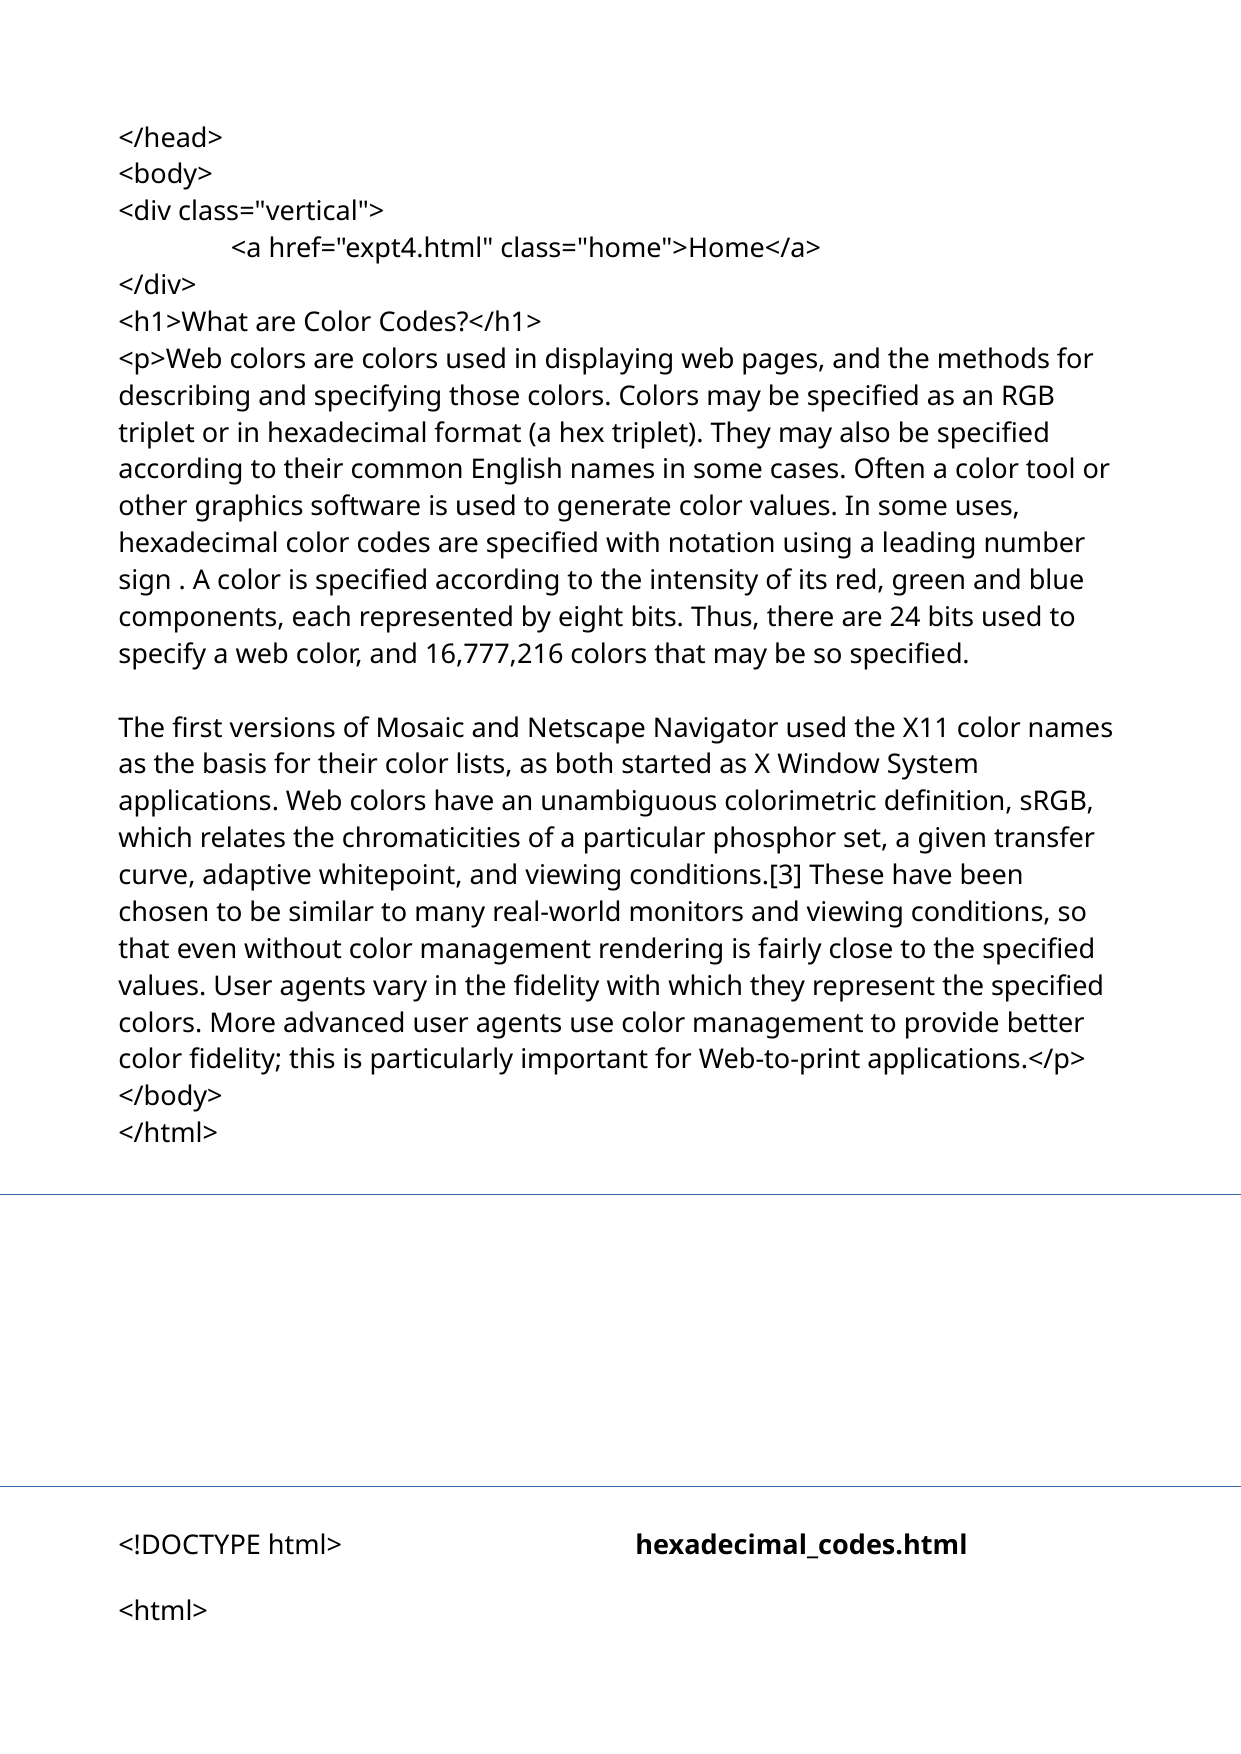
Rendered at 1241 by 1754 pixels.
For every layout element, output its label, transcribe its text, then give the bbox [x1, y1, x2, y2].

text <h1>What are Color Codes?</h1> [118, 302, 1122, 339]
text <body> [118, 155, 1122, 192]
text <!DOCTYPE html> hexadecimal_codes.html [118, 1525, 1122, 1562]
text </head> [118, 118, 1122, 155]
text <html> [118, 1592, 1122, 1628]
text The first versions of Mosaic and Netscape Navigator used the X11 color names as the basis for their color lists, as both started as X Window System applications. Web colors have an unambiguous colorimetric definition, sRGB, which relates the chromaticities of a particular phosphor set, a given transfer curve, adaptive whitepoint, and viewing conditions.[3] These have been chosen to be similar to many real-world monitors and viewing conditions, so that even without color management rendering is fairly close to the specified values. User agents vary in the fidelity with which they represent the specified colors. More advanced user agents use color management to provide better color fidelity; this is particularly important for Web-to-print applications.</p> [118, 708, 1122, 1077]
text </body> [118, 1077, 1122, 1114]
text <a href="expt4.html" class="home">Home</a> [118, 229, 1122, 266]
text <div class="vertical"> [118, 192, 1122, 229]
text </div> [118, 266, 1122, 302]
text <p>Web colors are colors used in displaying web pages, and the methods for describing and specifying those colors. Colors may be specified as an RGB triplet or in hexadecimal format (a hex triplet). They may also be specified according to their common English names in some cases. Often a color tool or other graphics software is used to generate color values. In some uses, hexadecimal color codes are specified with notation using a leading number sign . A color is specified according to the intensity of its red, green and blue components, each represented by eight bits. Thus, there are 24 bits used to specify a web color, and 16,777,216 colors that may be so specified. [118, 339, 1122, 671]
text </html> [118, 1114, 1122, 1151]
